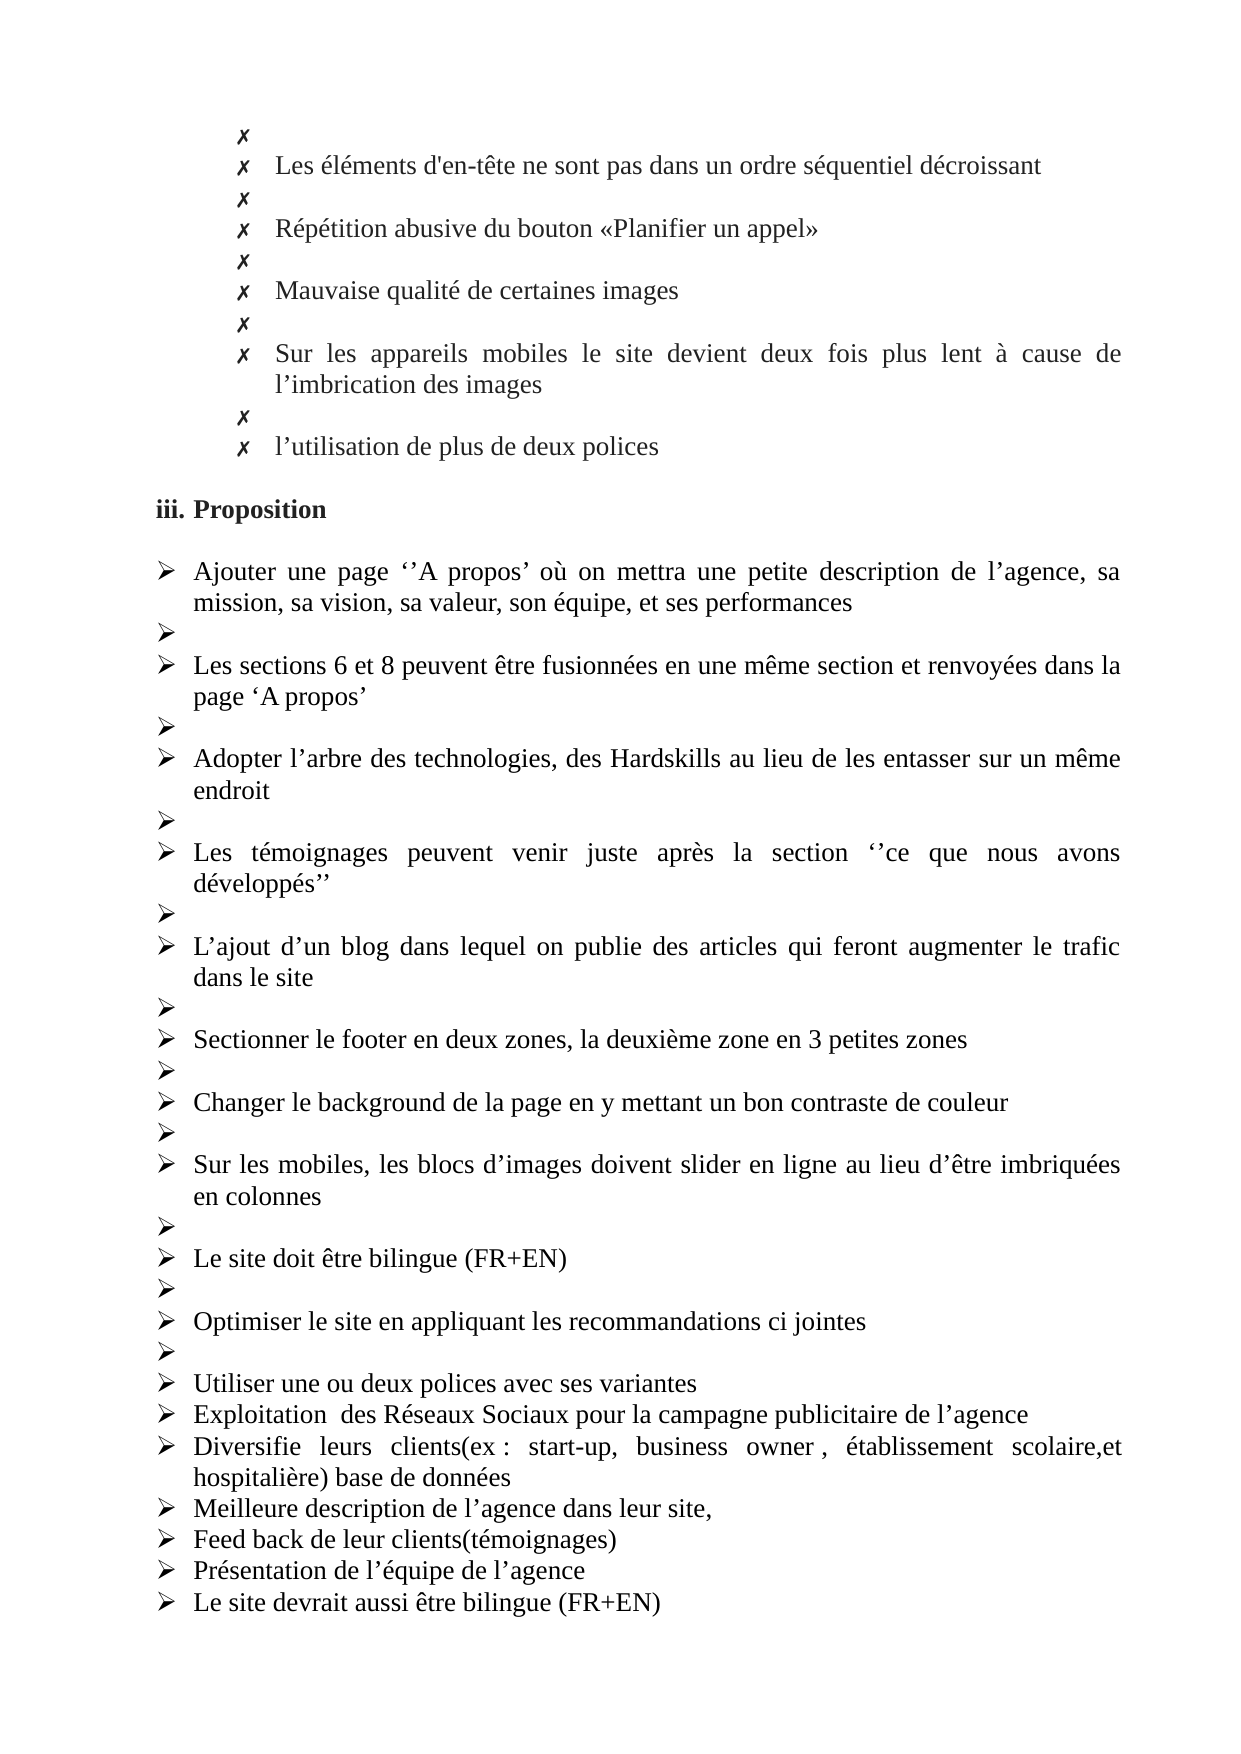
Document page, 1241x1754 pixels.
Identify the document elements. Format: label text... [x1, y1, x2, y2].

list Mauvaise qualité de certaines images [237, 274, 1122, 306]
list Présentation de l’équipe de l’agence [156, 1554, 1122, 1586]
list Proposition [156, 493, 1122, 524]
list Utiliser une ou deux polices avec ses variantes [156, 1367, 1122, 1398]
list Feed back de leur clients(témoignages) [156, 1523, 1122, 1554]
list Diversifie leurs clients(ex : start-up, business owner , établissement scolaire,et hospitalière) base de données [156, 1429, 1122, 1492]
list Exploitation des Réseaux Sociaux pour la campagne publicitaire de l’agence [156, 1398, 1122, 1429]
list Meilleure description de l’agence dans leur site, [156, 1492, 1122, 1523]
list l’utilisation de plus de deux polices [237, 431, 1122, 462]
list Les témoignages peuvent venir juste après la section ‘’ce que nous avons développés’’ [156, 836, 1122, 898]
list Le site devrait aussi être bilingue (FR+EN) [156, 1586, 1122, 1617]
list Changer le background de la page en y mettant un bon contraste de couleur [156, 1086, 1122, 1117]
list Le site doit être bilingue (FR+EN) [156, 1242, 1122, 1273]
list Optimiser le site en appliquant les recommandations ci jointes [156, 1304, 1122, 1336]
list L’ajout d’un blog dans lequel on publie des articles qui feront augmenter le trafic dans le site [156, 930, 1122, 992]
list Ajouter une page ‘’A propos’ où on mettra une petite description de l’agence, sa mission, sa vision, sa valeur, son équipe, et ses performances [156, 555, 1122, 618]
list Sur les appareils mobiles le site devient deux fois plus lent à cause de l’imbrication des images [237, 337, 1122, 399]
list Les éléments d'en-tête ne sont pas dans un ordre séquentiel décroissant [237, 149, 1122, 181]
list Les sections 6 et 8 peuvent être fusionnées en une même section et renvoyées dans la page ‘A propos’ [156, 649, 1122, 711]
list Adopter l’arbre des technologies, des Hardskills au lieu de les entasser sur un même endroit [156, 742, 1122, 805]
list Sur les mobiles, les blocs d’images doivent slider en ligne au lieu d’être imbriquées en colonnes [156, 1148, 1122, 1211]
list Répétition abusive du bouton «Planifier un appel» [237, 212, 1122, 243]
list Sectionner le footer en deux zones, la deuxième zone en 3 petites zones [156, 1023, 1122, 1055]
